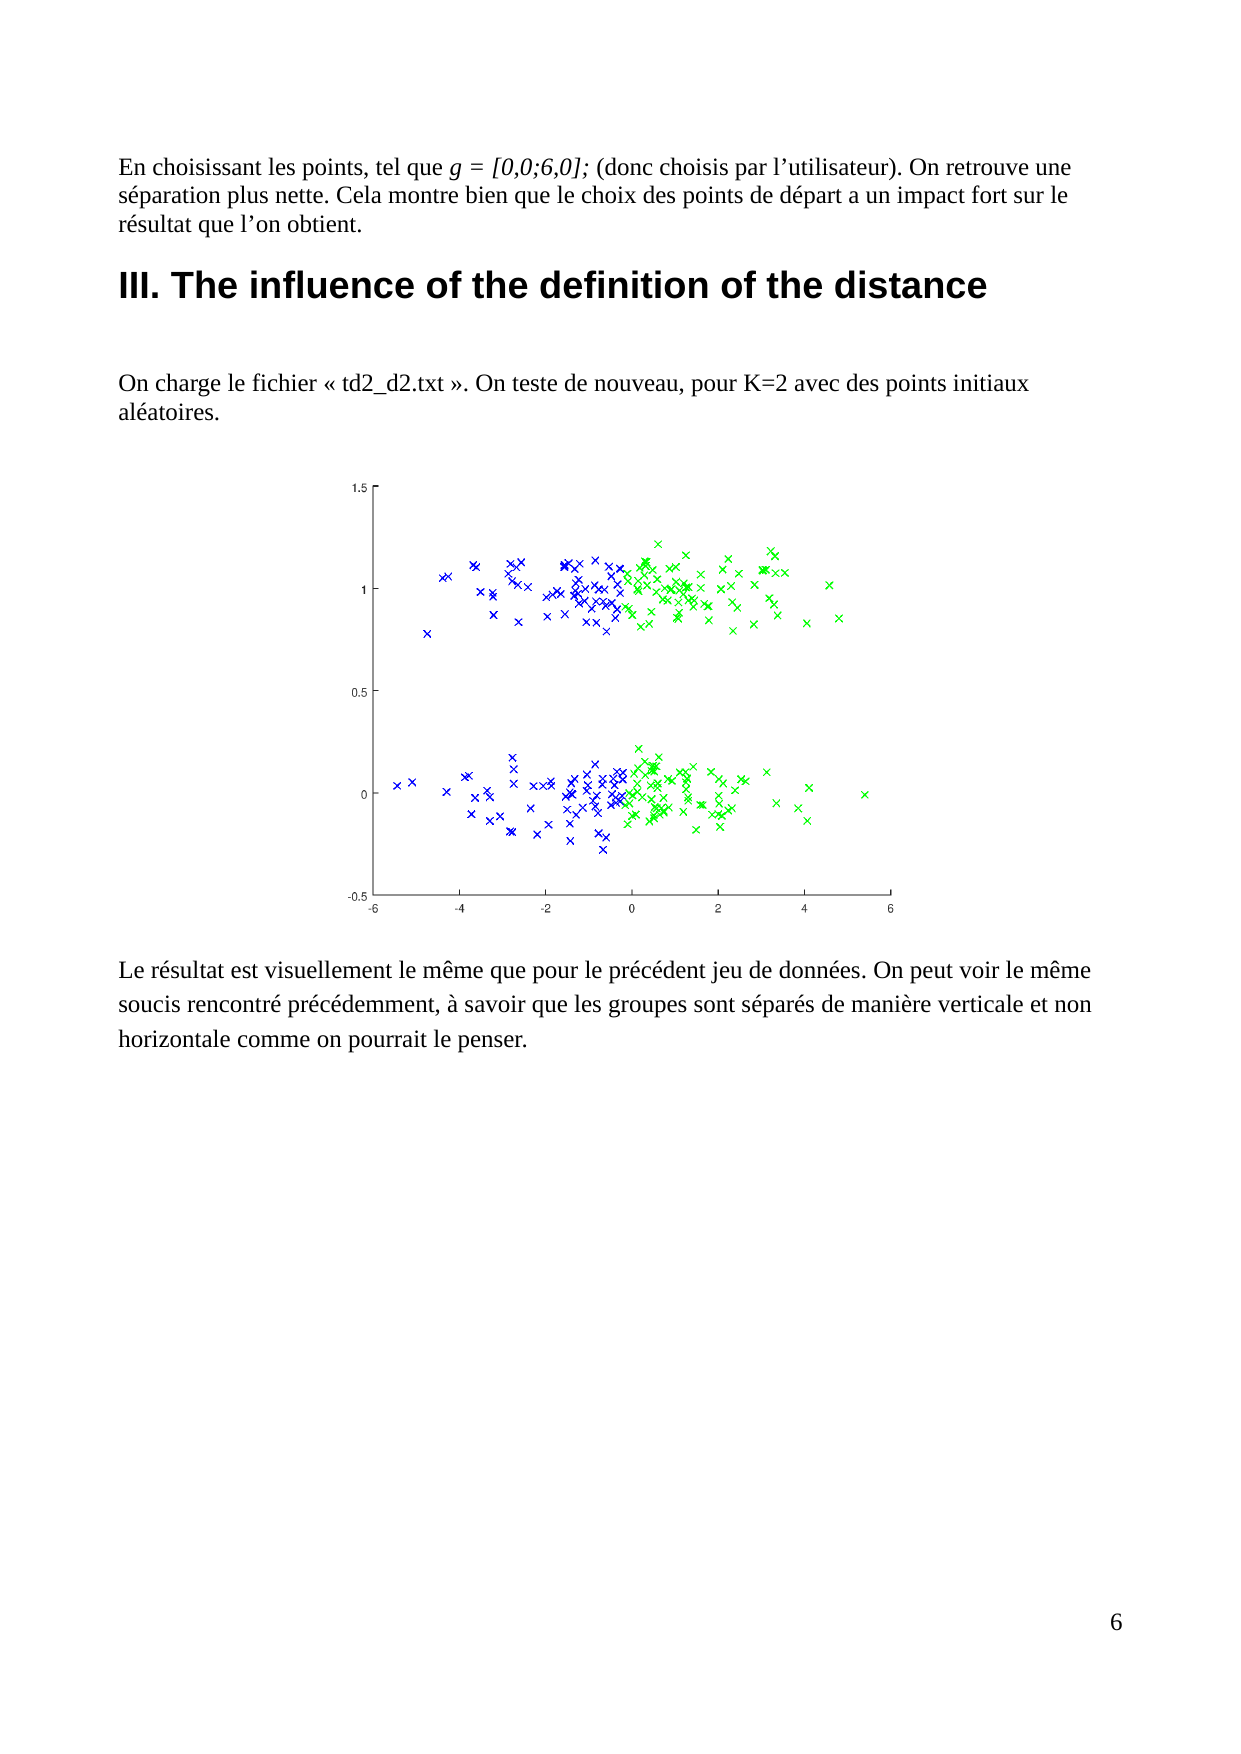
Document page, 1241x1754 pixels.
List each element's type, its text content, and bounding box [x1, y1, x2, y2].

text On charge le fichier « td2_d2.txt ». On teste de nouveau, pour K=2 avec des points initiaux aléatoires. [118, 368, 1122, 426]
text Le résultat est visuellement le même que pour le précédent jeu de données. On peut voir le même soucis rencontré précédemment, à savoir que les groupes sont séparés de manière verticale et non horizontale comme on pourrait le penser. [118, 426, 1122, 1053]
subtitle III. The influence of the definition of the distance [118, 263, 1122, 307]
text En choisissant les points, tel que g = [0,0;6,0]; (donc choisis par l’utilisateur). On retrouve une séparation plus nette. Cela montre bien que le choix des points de départ a un impact fort sur le résultat que l’on obtient. [118, 152, 1122, 238]
picture [286, 448, 954, 950]
